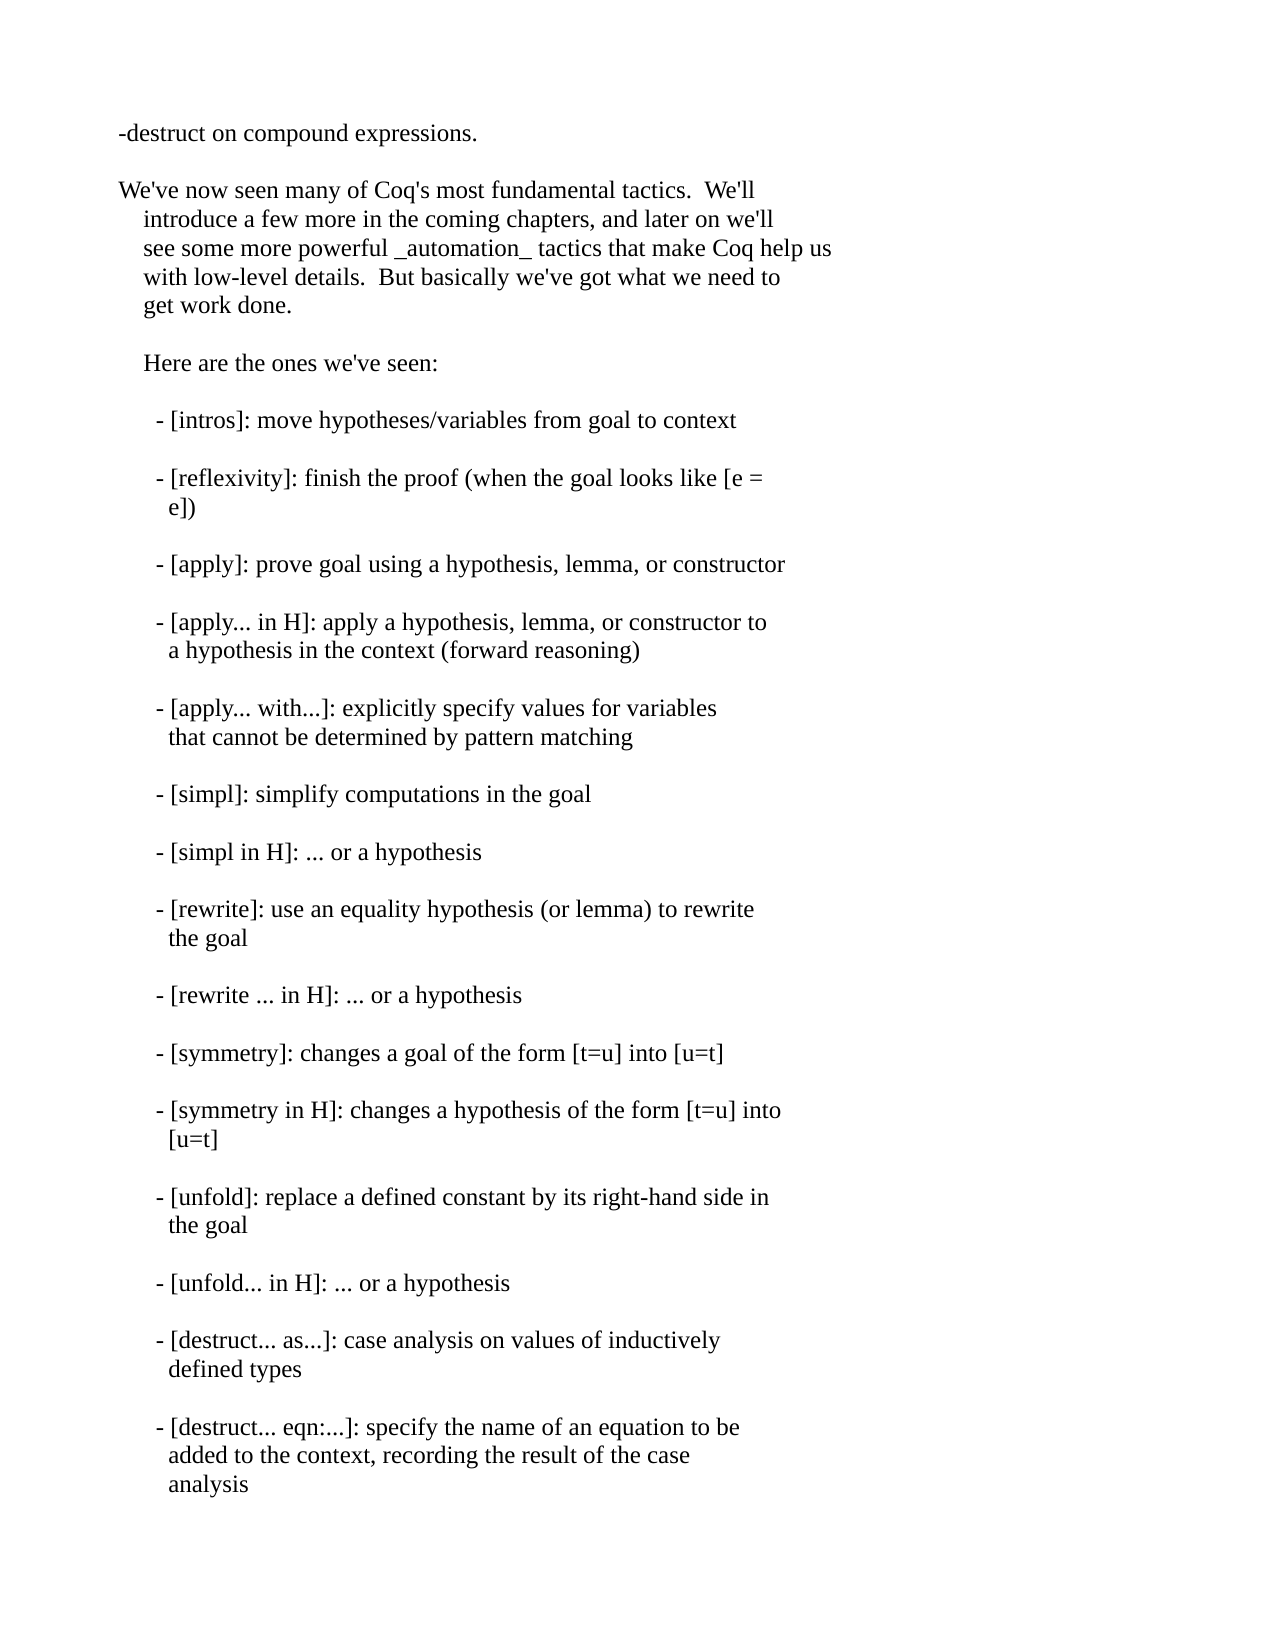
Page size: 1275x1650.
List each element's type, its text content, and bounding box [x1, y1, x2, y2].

text defined types [118, 1354, 1157, 1383]
text We've now seen many of Coq's most fundamental tactics. We'll [118, 176, 1157, 204]
text e]) [118, 492, 1157, 521]
text the goal [118, 923, 1157, 952]
text - [apply... in H]: apply a hypothesis, lemma, or constructor to [118, 607, 1157, 636]
text get work done. [118, 291, 1157, 319]
text -destruct on compound expressions. [118, 118, 1157, 147]
text - [rewrite]: use an equality hypothesis (or lemma) to rewrite [118, 894, 1157, 923]
text with low-level details. But basically we've got what we need to [118, 262, 1157, 291]
text - [intros]: move hypotheses/variables from goal to context [118, 406, 1157, 434]
text - [reflexivity]: finish the proof (when the goal looks like [e = [118, 463, 1157, 492]
text - [simpl]: simplify computations in the goal [118, 779, 1157, 808]
text Here are the ones we've seen: [118, 348, 1157, 377]
text - [symmetry]: changes a goal of the form [t=u] into [u=t] [118, 1038, 1157, 1067]
text - [apply]: prove goal using a hypothesis, lemma, or constructor [118, 549, 1157, 578]
text - [destruct... eqn:...]: specify the name of an equation to be [118, 1412, 1157, 1441]
text - [symmetry in H]: changes a hypothesis of the form [t=u] into [118, 1096, 1157, 1124]
text - [apply... with...]: explicitly specify values for variables [118, 693, 1157, 722]
text - [destruct... as...]: case analysis on values of inductively [118, 1326, 1157, 1354]
text introduce a few more in the coming chapters, and later on we'll [118, 204, 1157, 233]
text analysis [118, 1469, 1157, 1498]
text - [unfold... in H]: ... or a hypothesis [118, 1268, 1157, 1297]
text a hypothesis in the context (forward reasoning) [118, 636, 1157, 664]
text - [unfold]: replace a defined constant by its right-hand side in [118, 1182, 1157, 1211]
text [u=t] [118, 1124, 1157, 1153]
text that cannot be determined by pattern matching [118, 722, 1157, 751]
text - [rewrite ... in H]: ... or a hypothesis [118, 981, 1157, 1009]
text added to the context, recording the result of the case [118, 1441, 1157, 1469]
text see some more powerful _automation_ tactics that make Coq help us [118, 233, 1157, 262]
text - [simpl in H]: ... or a hypothesis [118, 837, 1157, 866]
text the goal [118, 1211, 1157, 1239]
